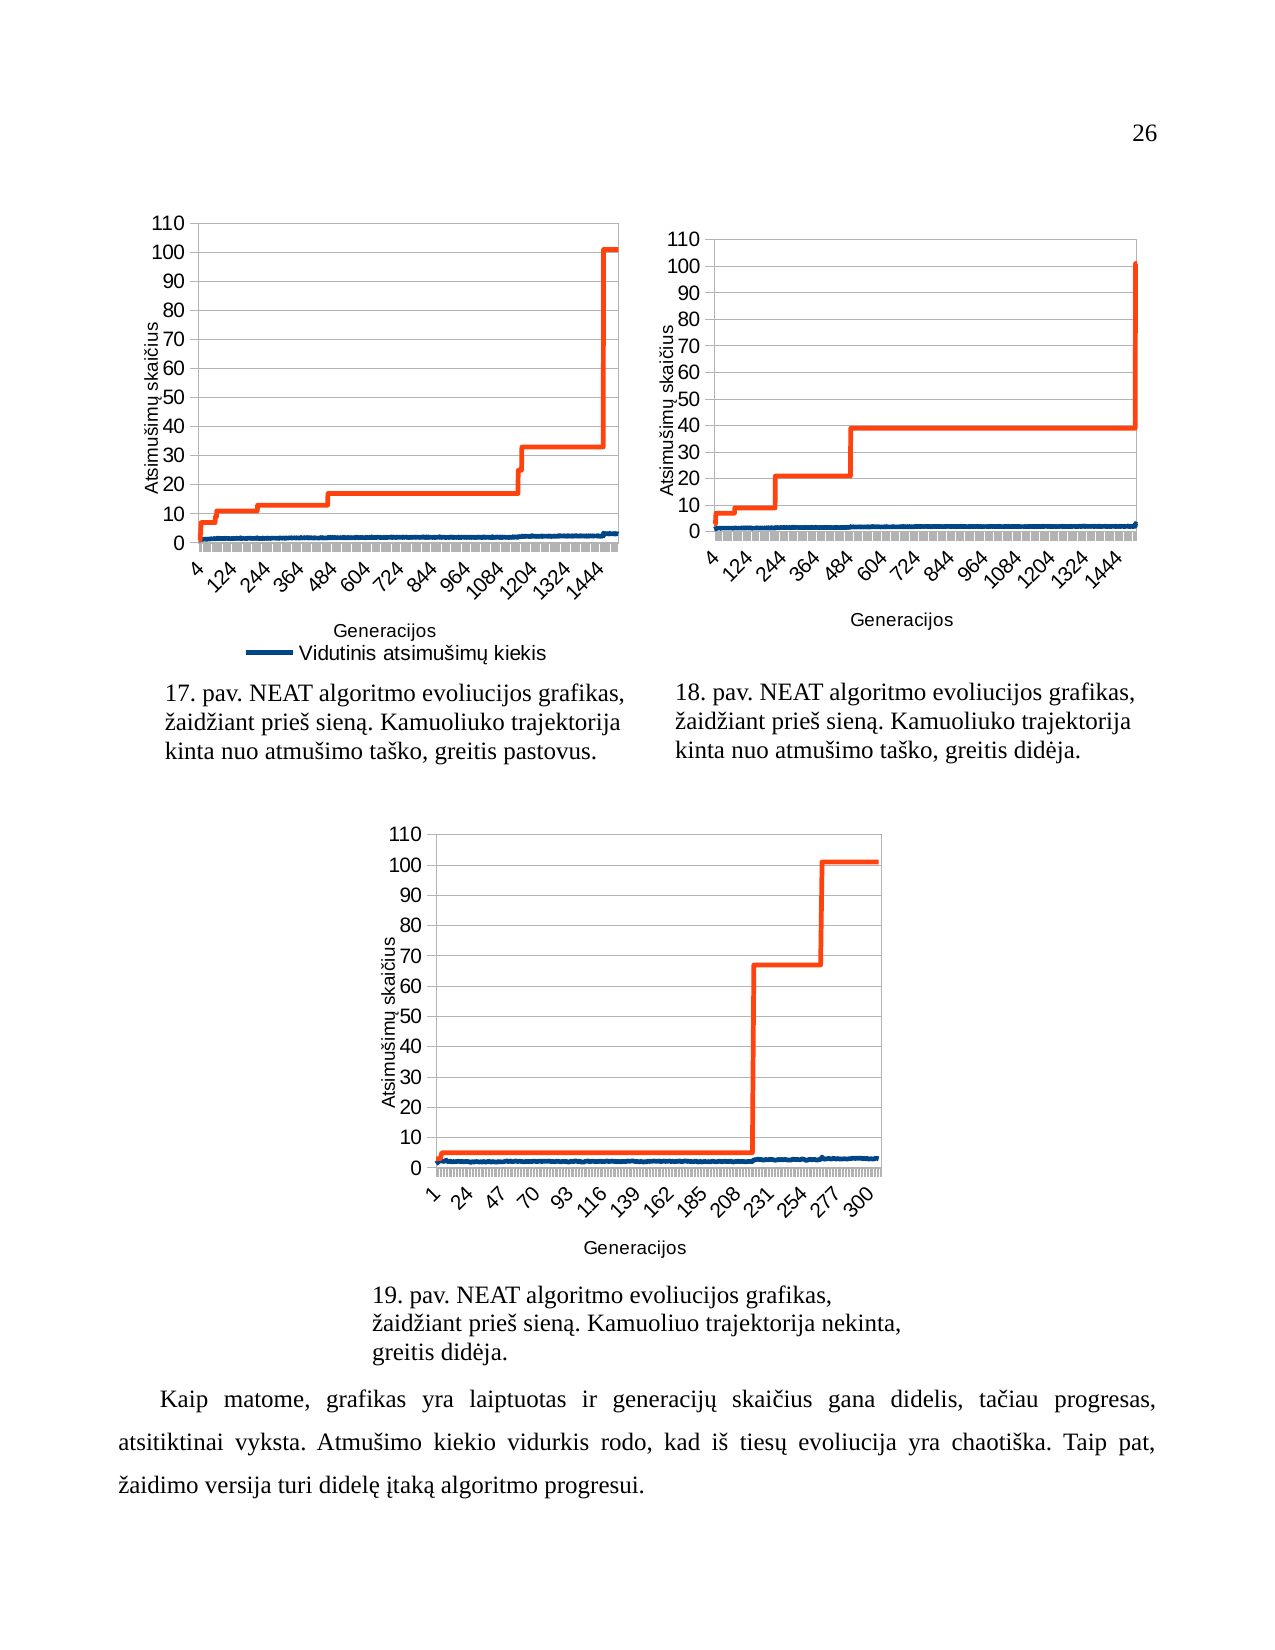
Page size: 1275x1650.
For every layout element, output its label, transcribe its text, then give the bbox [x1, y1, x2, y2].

text 18. pav. NEAT algoritmo evoliucijos grafikas, žaidžiant prieš sieną. Kamuoliuko trajektorija kinta nuo atmušimo taško, greitis didėja. [675, 678, 1157, 764]
text 19. pav. NEAT algoritmo evoliucijos grafikas, žaidžiant prieš sieną. Kamuoliuo trajektorija nekinta, greitis didėja. [372, 1275, 903, 1366]
text 17. pav. NEAT algoritmo evoliucijos grafikas, žaidžiant prieš sieną. Kamuoliuko trajektorija kinta nuo atmušimo taško, greitis pastovus. [164, 679, 637, 764]
text Kaip matome, grafikas yra laiptuotas ir generacijų skaičius gana didelis, tačiau progresas, atsitiktinai vyksta. Atmušimo kiekio vidurkis rodo, kad iš tiesų evoliucija yra chaotiška. Taip pat, žaidimo versija turi didelę įtaką algoritmo progresui. [118, 1384, 1157, 1499]
